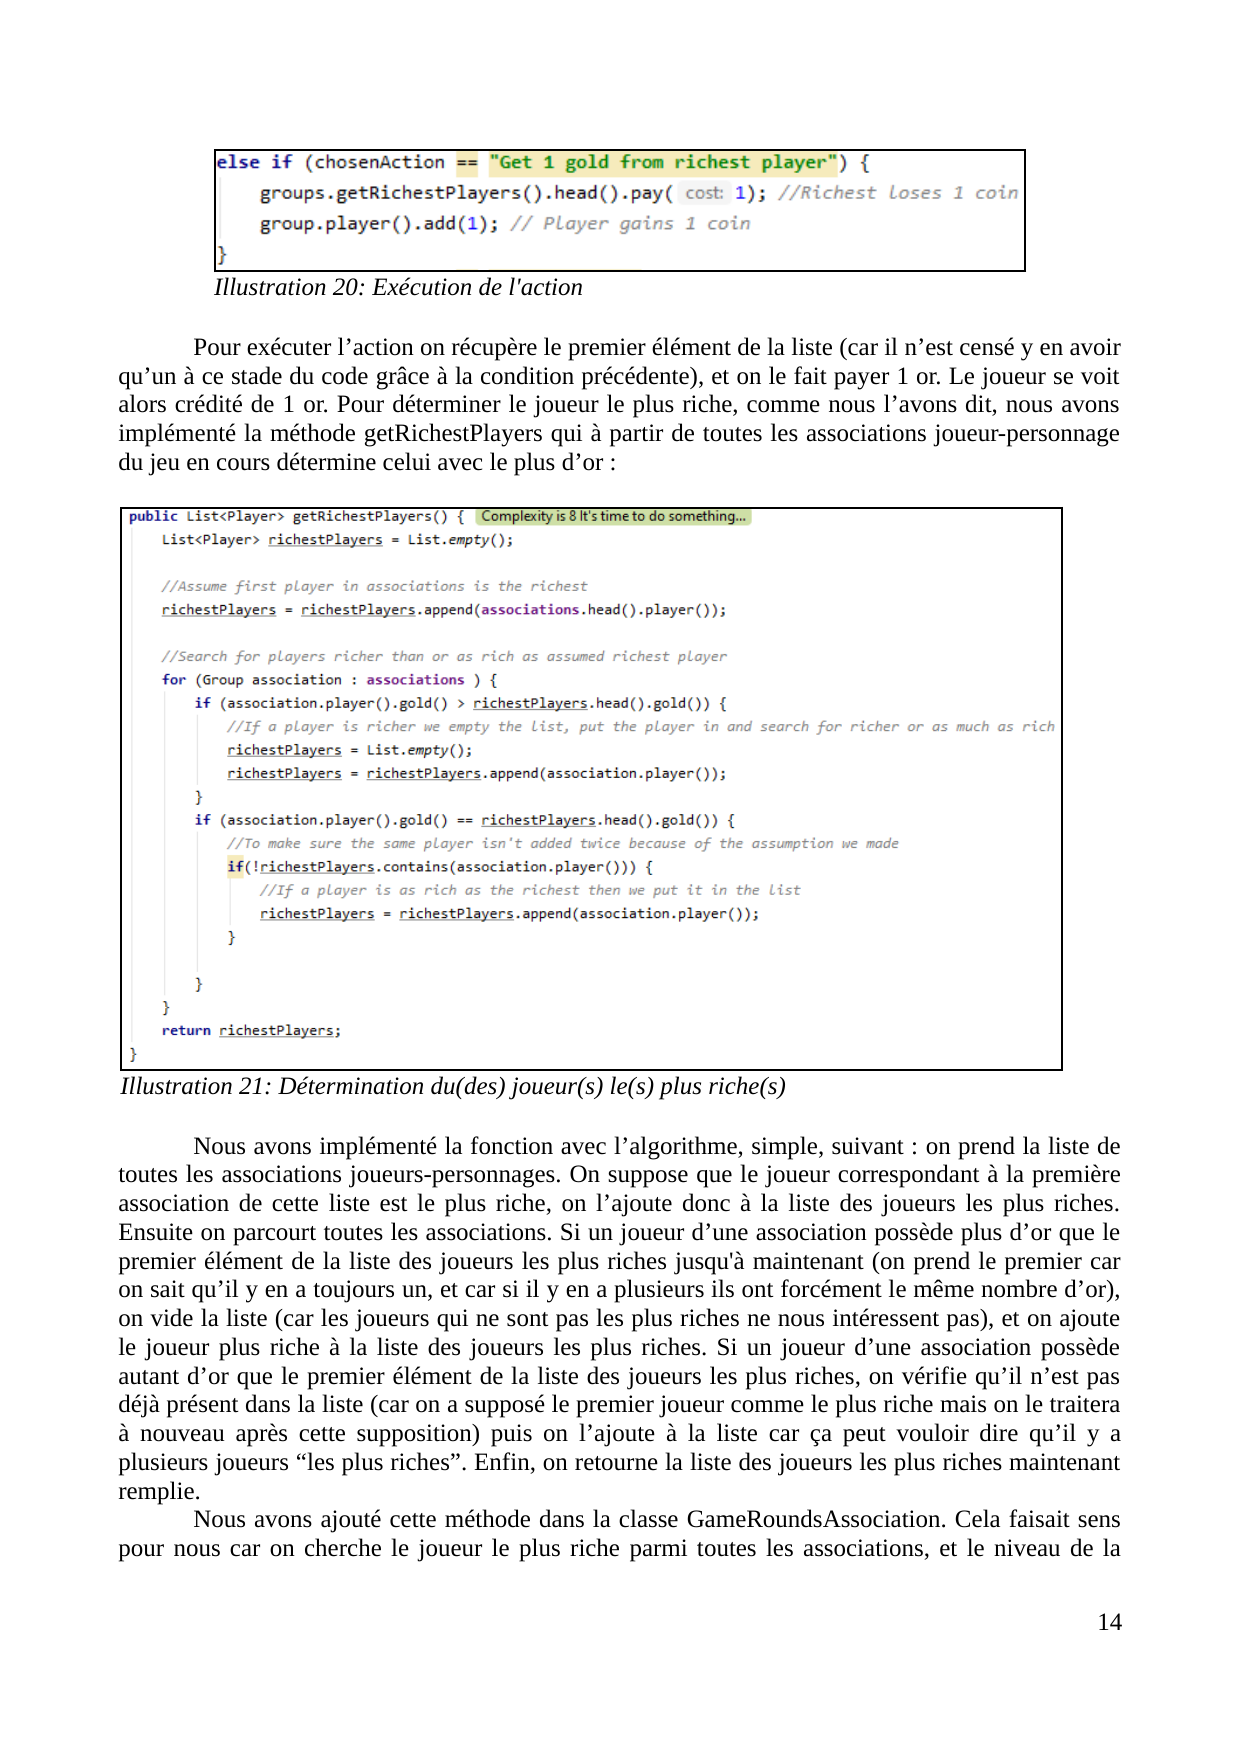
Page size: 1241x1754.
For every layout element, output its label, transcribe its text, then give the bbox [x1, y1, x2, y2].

picture [122, 509, 1061, 1069]
text Illustration 21: Détermination du(des) joueur(s) le(s) plus riche(s) [120, 1071, 1063, 1100]
text Nous avons implémenté la fonction avec l’algorithme, simple, suivant : on prend la liste de toutes les associations joueurs-personnages. On suppose que le joueur correspondant à la première association de cette liste est le plus riche, on l’ajoute donc à la liste des joueurs les plus riches. Ensuite on parcourt toutes les associations. Si un joueur d’une association possède plus d’or que le premier élément de la liste des joueurs les plus riches jusqu'à maintenant (on prend le premier car on sait qu’il y en a toujours un, et car si il y en a plusieurs ils ont forcément le même nombre d’or), on vide la liste (car les joueurs qui ne sont pas les plus riches ne nous intéressent pas), et on ajoute le joueur plus riche à la liste des joueurs les plus riches. Si un joueur d’une association possède autant d’or que le premier élément de la liste des joueurs les plus riches, on vérifie qu’il n’est pas déjà présent dans la liste (car on a supposé le premier joueur comme le plus riche mais on le traitera à nouveau après cette supposition) puis on l’ajoute à la liste car ça peut vouloir dire qu’il y a plusieurs joueurs “les plus riches”. Enfin, on retourne la liste des joueurs les plus riches maintenant remplie. [118, 1131, 1122, 1504]
text Nous avons ajouté cette méthode dans la classe GameRoundsAssociation. Cela faisait sens pour nous car on cherche le joueur le plus riche parmi toutes les associations, et le niveau de la [118, 1504, 1122, 1562]
picture [216, 151, 1024, 270]
text Illustration 20: Exécution de l'action [214, 272, 1026, 301]
text Pour exécuter l’action on récupère le premier élément de la liste (car il n’est censé y en avoir qu’un à ce stade du code grâce à la condition précédente), et on le fait payer 1 or. Le joueur se voit alors crédité de 1 or. Pour déterminer le joueur le plus riche, comme nous l’avons dit, nous avons implémenté la méthode getRichestPlayers qui à partir de toutes les associations joueur-personnage du jeu en cours détermine celui avec le plus d’or : [118, 332, 1122, 476]
